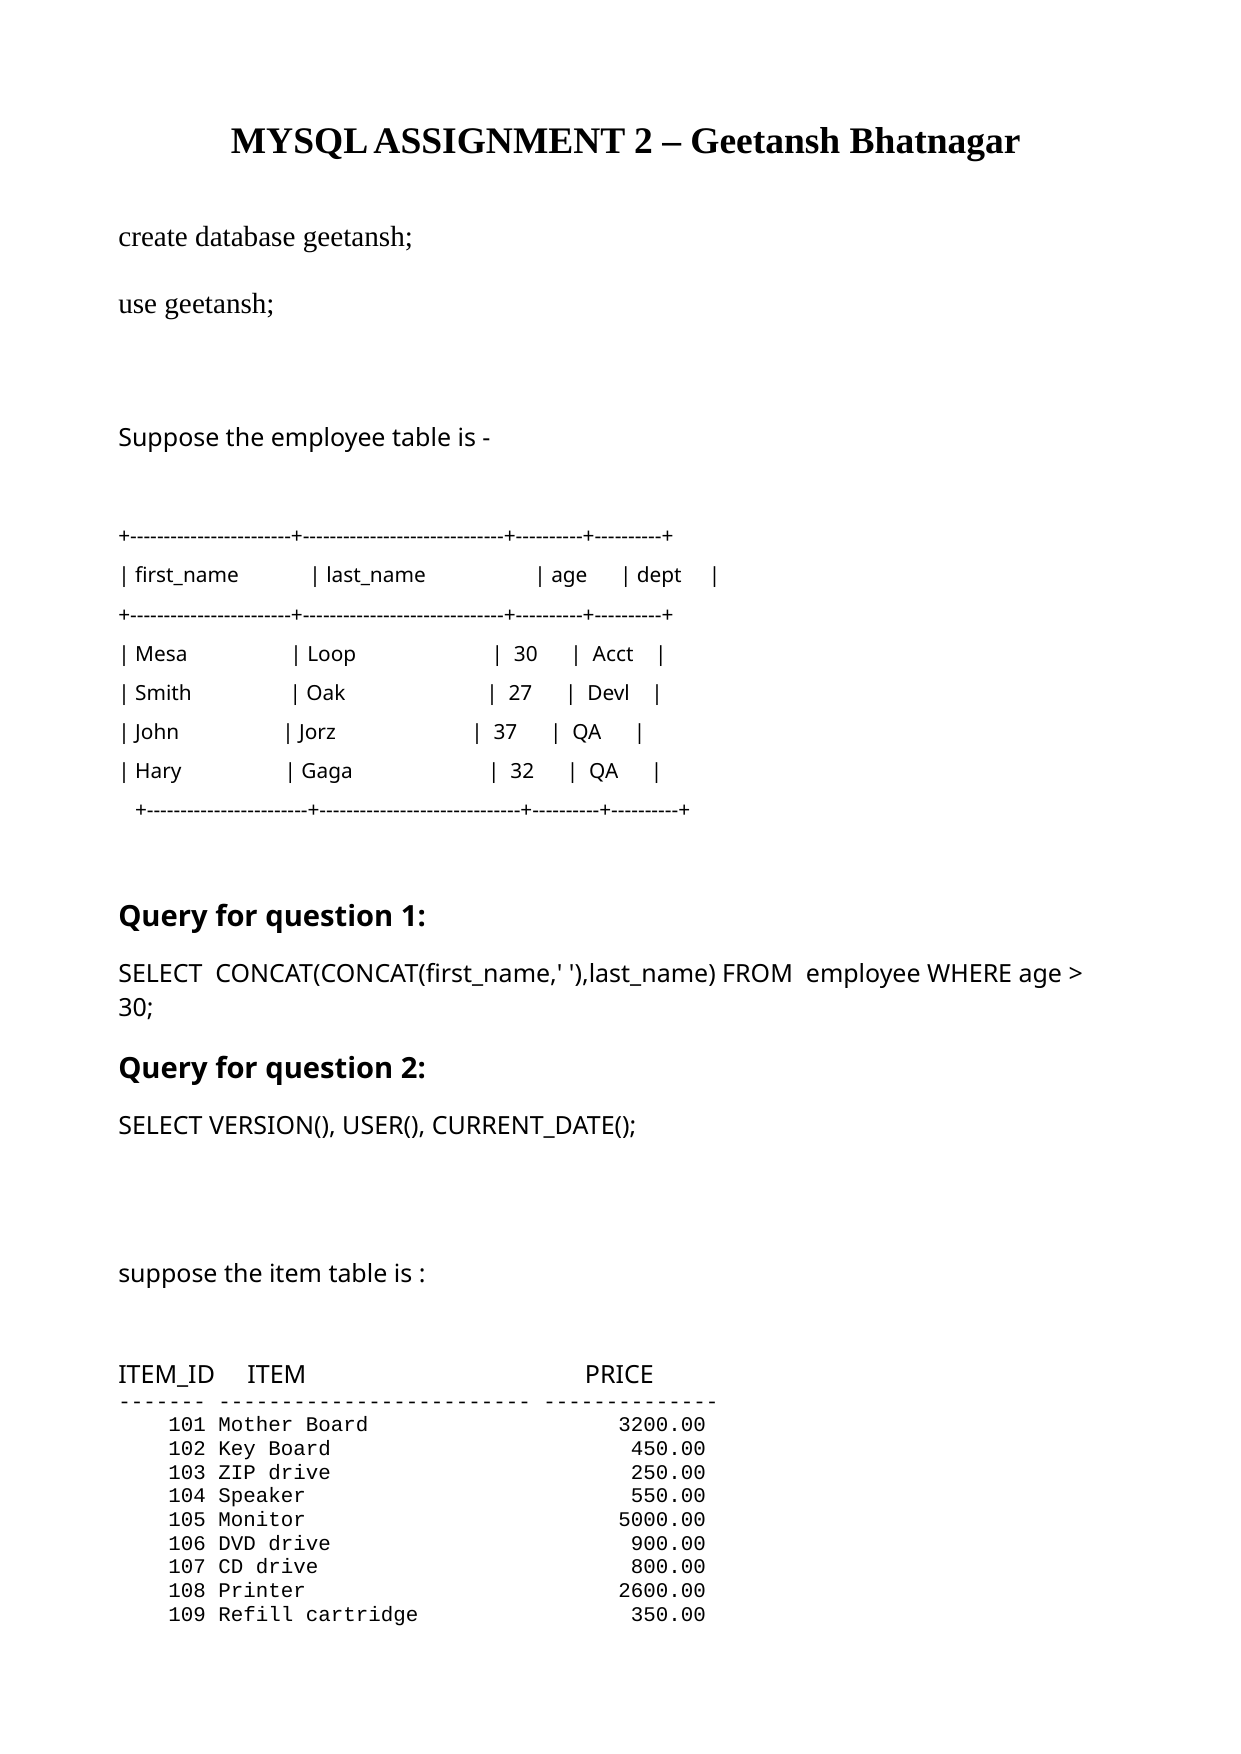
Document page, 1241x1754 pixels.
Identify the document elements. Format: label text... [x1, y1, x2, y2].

text | Mesa | Loop | 30 | Acct | [118, 639, 1122, 667]
text +------------------------+------------------------------+----------+----------+ [118, 600, 1122, 628]
text 101 Mother Board 3200.00 [118, 1414, 1122, 1438]
text | Hary | Gaga | 32 | QA | [118, 756, 1122, 785]
text create database geetansh; [118, 219, 1122, 252]
text | first_name | last_name | age | dept | [118, 561, 1122, 589]
text +------------------------+------------------------------+----------+----------+ [118, 521, 1122, 550]
text SELECT VERSION(), USER(), CURRENT_DATE(); [118, 1108, 1122, 1142]
text 109 Refill cartridge 350.00 [118, 1604, 1122, 1627]
text Query for question 1: [118, 861, 1122, 935]
text 107 CD drive 800.00 [118, 1556, 1122, 1580]
text ITEM_ID ITEM PRICE [118, 1357, 1122, 1391]
text use geetansh; [118, 286, 1122, 319]
text 105 Monitor 5000.00 [118, 1509, 1122, 1533]
text MYSQL ASSIGNMENT 2 – Geetansh Bhatnagar [118, 118, 1122, 161]
text 103 ZIP drive 250.00 [118, 1462, 1122, 1485]
text 106 DVD drive 900.00 [118, 1533, 1122, 1556]
text | Smith | Oak | 27 | Devl | [118, 678, 1122, 706]
text ------- ------------------------- -------------- [118, 1391, 1122, 1414]
text suppose the item table is : [118, 1256, 1122, 1290]
text | John | Jorz | 37 | QA | [118, 717, 1122, 746]
text Suppose the employee table is - [118, 420, 1122, 454]
text Query for question 2: [118, 1047, 1122, 1087]
text +------------------------+------------------------------+----------+----------+ [135, 796, 1122, 824]
text SELECT CONCAT(CONCAT(first_name,' '),last_name) FROM employee WHERE age > 30; [118, 956, 1122, 1024]
text 108 Printer 2600.00 [118, 1580, 1122, 1604]
text 102 Key Board 450.00 [118, 1438, 1122, 1462]
text 104 Speaker 550.00 [118, 1485, 1122, 1509]
